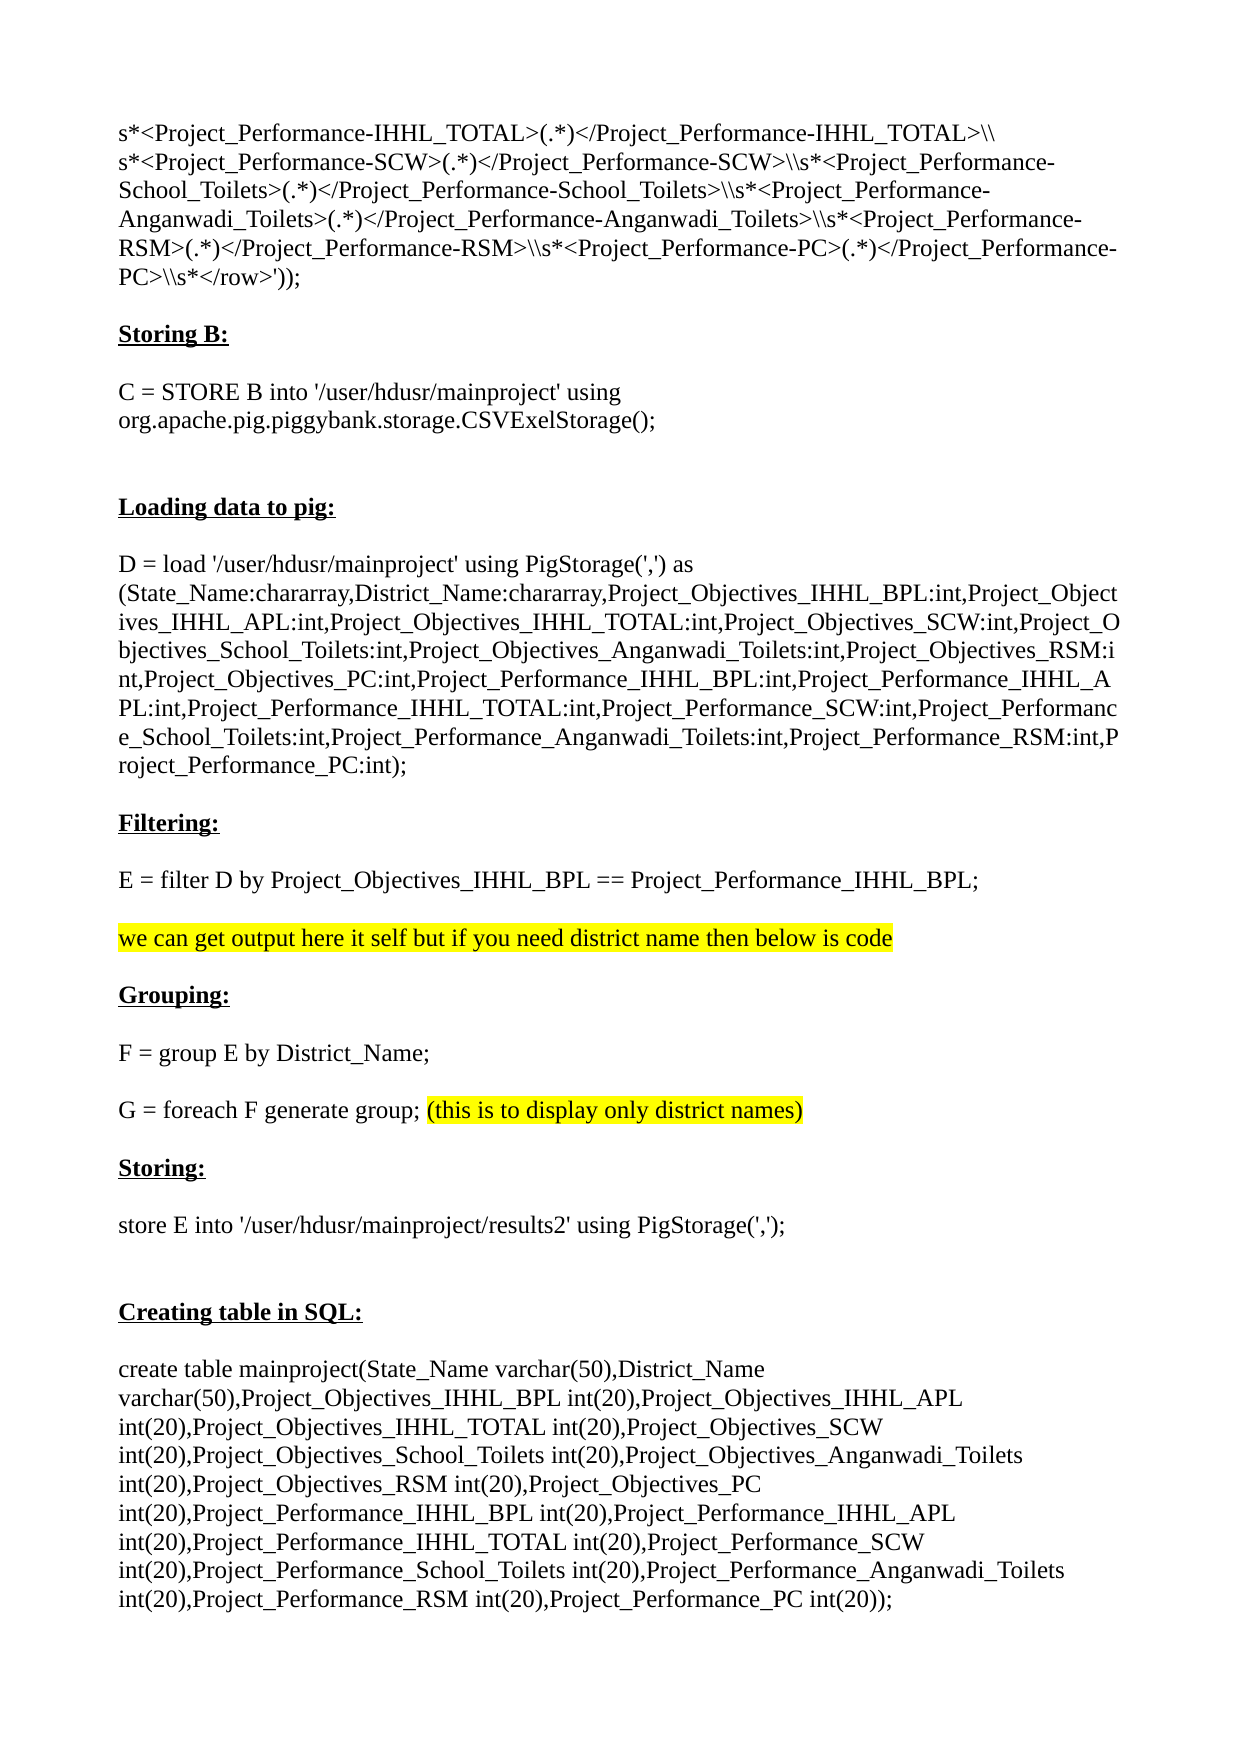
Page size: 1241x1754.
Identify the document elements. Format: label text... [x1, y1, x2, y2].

text Storing: [118, 1153, 1122, 1182]
text store E into '/user/hdusr/mainproject/results2' using PigStorage(','); [118, 1211, 1122, 1239]
text E = filter D by Project_Objectives_IHHL_BPL == Project_Performance_IHHL_BPL; [118, 866, 1122, 894]
text C = STORE B into '/user/hdusr/mainproject' using org.apache.pig.piggybank.storage.CSVExelStorage(); [118, 377, 1122, 434]
text s*<Project_Performance-IHHL_TOTAL>(.*)</Project_Performance-IHHL_TOTAL>\\s*<Project_Performance-SCW>(.*)</Project_Performance-SCW>\\s*<Project_Performance-School_Toilets>(.*)</Project_Performance-School_Toilets>\\s*<Project_Performance-Anganwadi_Toilets>(.*)</Project_Performance-Anganwadi_Toilets>\\s*<Project_Performance-RSM>(.*)</Project_Performance-RSM>\\s*<Project_Performance-PC>(.*)</Project_Performance-PC>\\s*</row>')); [118, 118, 1122, 291]
text Grouping: [118, 981, 1122, 1009]
text D = load '/user/hdusr/mainproject' using PigStorage(',') as (State_Name:chararray,District_Name:chararray,Project_Objectives_IHHL_BPL:int,Project_Objectives_IHHL_APL:int,Project_Objectives_IHHL_TOTAL:int,Project_Objectives_SCW:int,Project_Objectives_School_Toilets:int,Project_Objectives_Anganwadi_Toilets:int,Project_Objectives_RSM:int,Project_Objectives_PC:int,Project_Performance_IHHL_BPL:int,Project_Performance_IHHL_APL:int,Project_Performance_IHHL_TOTAL:int,Project_Performance_SCW:int,Project_Performance_School_Toilets:int,Project_Performance_Anganwadi_Toilets:int,Project_Performance_RSM:int,Project_Performance_PC:int); [118, 549, 1122, 779]
text G = foreach F generate group; (this is to display only district names) [118, 1096, 1122, 1124]
text we can get output here it self but if you need district name then below is code [118, 923, 1122, 952]
text F = group E by District_Name; [118, 1038, 1122, 1067]
text create table mainproject(State_Name varchar(50),District_Name varchar(50),Project_Objectives_IHHL_BPL int(20),Project_Objectives_IHHL_APL int(20),Project_Objectives_IHHL_TOTAL int(20),Project_Objectives_SCW int(20),Project_Objectives_School_Toilets int(20),Project_Objectives_Anganwadi_Toilets int(20),Project_Objectives_RSM int(20),Project_Objectives_PC int(20),Project_Performance_IHHL_BPL int(20),Project_Performance_IHHL_APL int(20),Project_Performance_IHHL_TOTAL int(20),Project_Performance_SCW int(20),Project_Performance_School_Toilets int(20),Project_Performance_Anganwadi_Toilets int(20),Project_Performance_RSM int(20),Project_Performance_PC int(20)); [118, 1354, 1122, 1613]
text Storing B: [118, 319, 1122, 348]
text Loading data to pig: [118, 492, 1122, 521]
text Creating table in SQL: [118, 1297, 1122, 1326]
text Filtering: [118, 808, 1122, 837]
